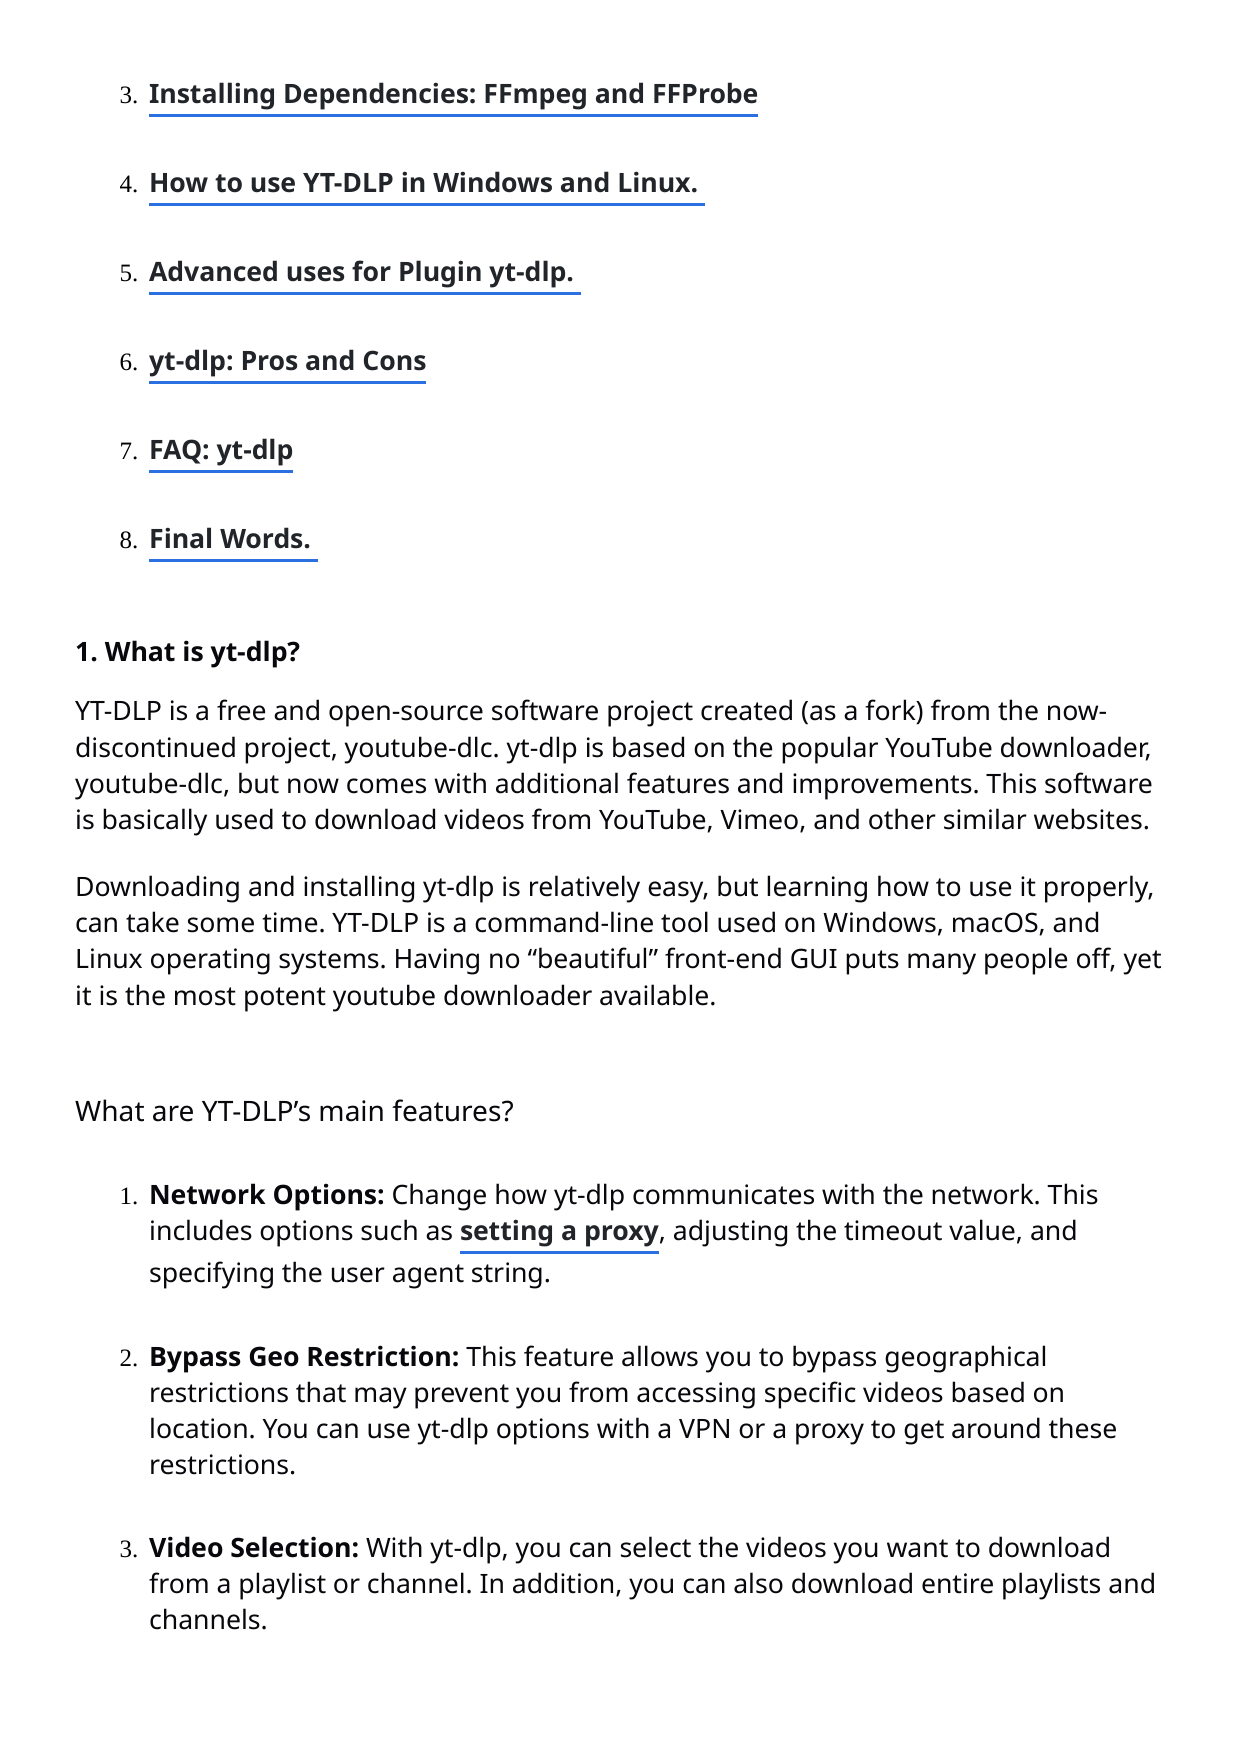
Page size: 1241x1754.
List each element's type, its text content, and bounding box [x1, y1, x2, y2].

list Network Options: Change how yt-dlp communicates with the network. This includes options such as setting a proxy, adjusting the timeout value, and specifying the user agent string. [119, 1176, 1165, 1291]
text YT-DLP is a free and open-source software project created (as a fork) from the now-discontinued project, youtube-dlc. yt-dlp is based on the popular YouTube downloader, youtube-dlc, but now comes with additional features and improvements. This software is basically used to download videos from YouTube, Vimeo, and other similar websites. [75, 692, 1165, 837]
list Bypass Geo Restriction: This feature allows you to bypass geographical restrictions that may prevent you from accessing specific videos based on location. You can use yt-dlp options with a VPN or a proxy to get around these restrictions. [119, 1337, 1165, 1482]
subtitle 1. What is yt-dlp? [75, 633, 1165, 669]
list FAQ: yt-dlp [119, 431, 1165, 473]
list Video Selection: With yt-dlp, you can select the videos you want to download from a playlist or channel. In addition, you can also download entire playlists and channels. [119, 1529, 1165, 1637]
subtitle What are YT-DLP’s main features? [75, 1091, 1165, 1129]
text Downloading and installing yt-dlp is relatively easy, but learning how to use it properly, can take some time. YT-DLP is a command-line tool used on Windows, macOS, and Linux operating systems. Having no “beautiful” front-end GUI puts many people off, yet it is the most potent youtube downloader available. [75, 868, 1165, 1013]
list yt-dlp: Pros and Cons [119, 342, 1165, 384]
list Advanced uses for Plugin yt-dlp. [119, 253, 1165, 295]
list Installing Dependencies: FFmpeg and FFProbe [119, 75, 1165, 117]
list Final Words. [119, 520, 1165, 562]
list How to use YT-DLP in Windows and Linux. [119, 164, 1165, 206]
